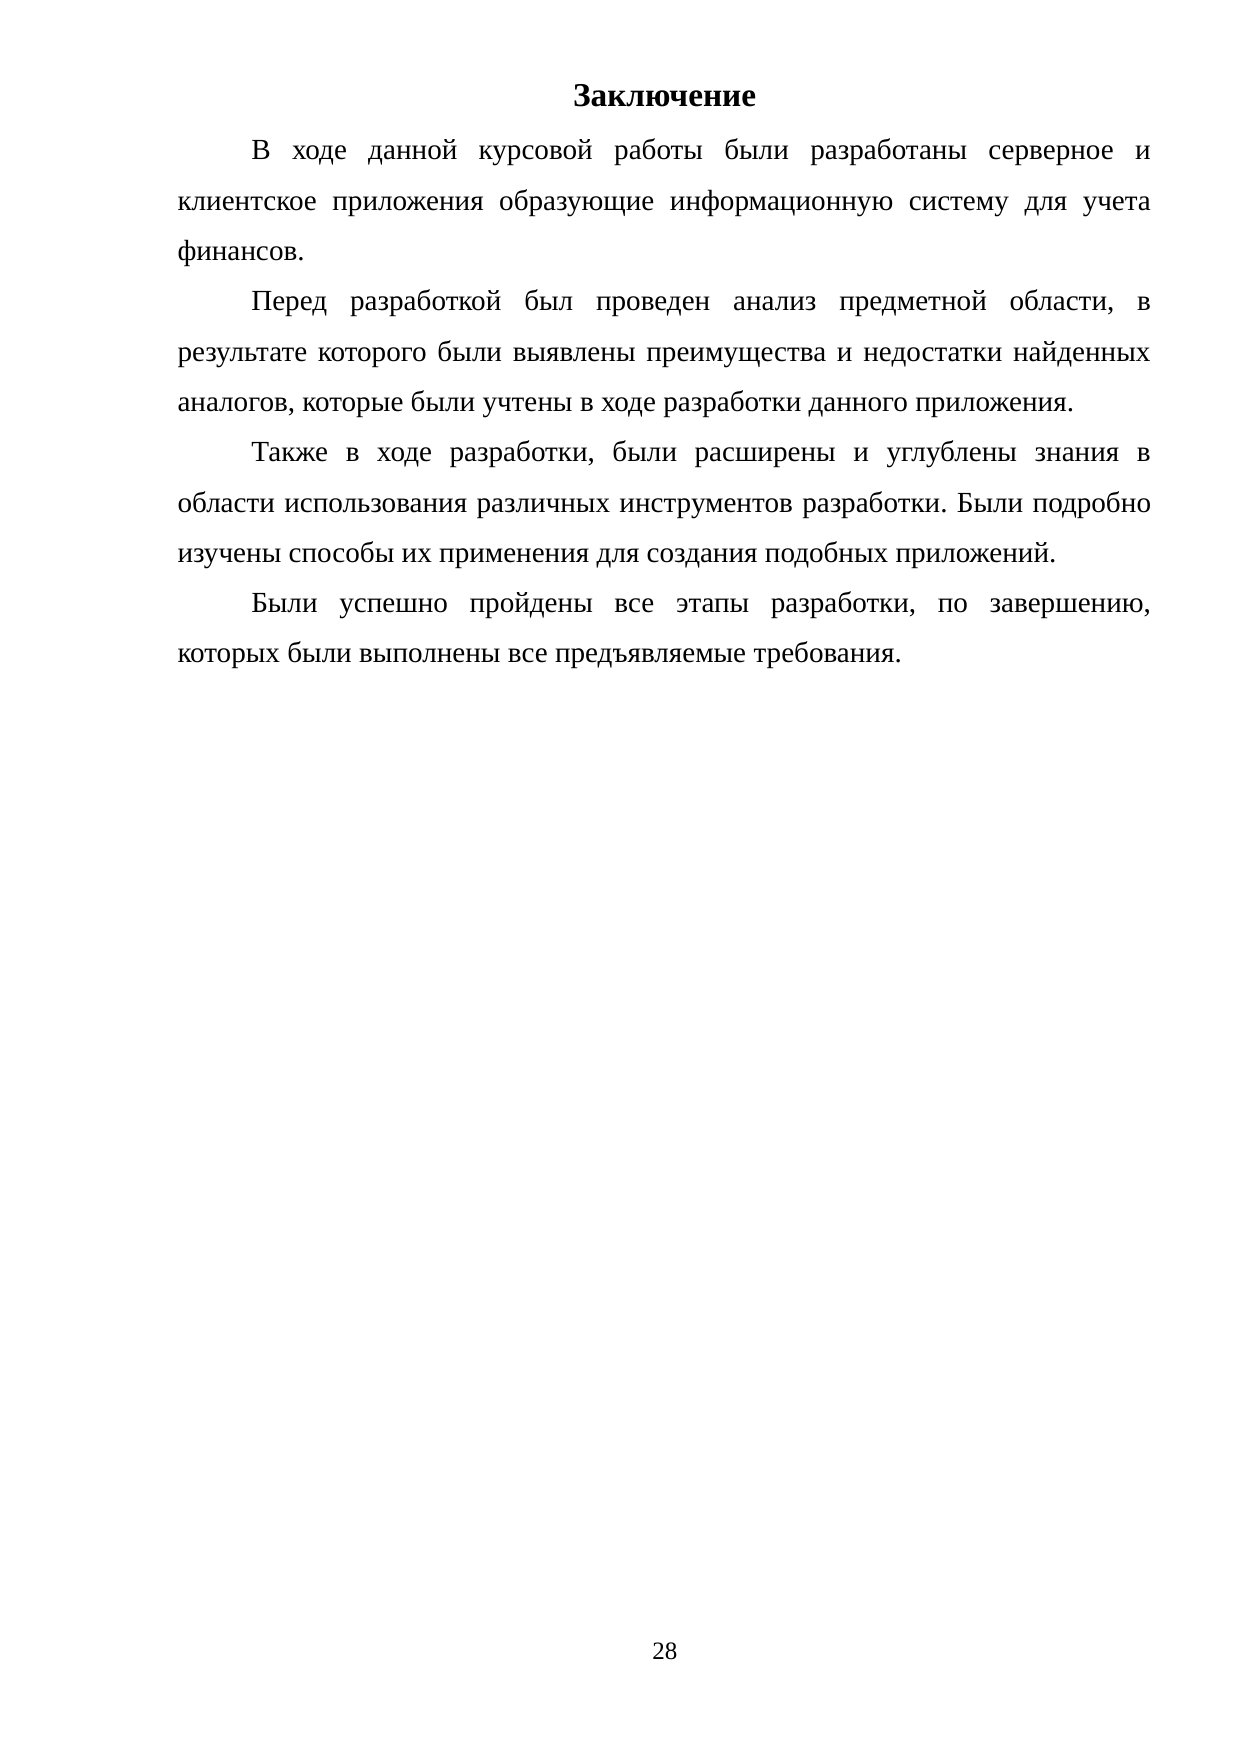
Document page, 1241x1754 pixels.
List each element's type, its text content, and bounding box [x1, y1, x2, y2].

text В ходе данной курсовой работы были разработаны серверное и клиентское приложения образующие информационную систему для учета финансов. [177, 132, 1152, 267]
text Перед разработкой был проведен анализ предметной области, в результате которого были выявлены преимущества и недостатки найденных аналогов, которые были учтены в ходе разработки данного приложения. [177, 283, 1152, 418]
text Были успешно пройдены все этапы разработки, по завершению, которых были выполнены все предъявляемые требования. [177, 585, 1152, 669]
text Заключение [177, 75, 1152, 113]
text Также в ходе разработки, были расширены и углублены знания в области использования различных инструментов разработки. Были подробно изучены способы их применения для создания подобных приложений. [177, 434, 1152, 568]
